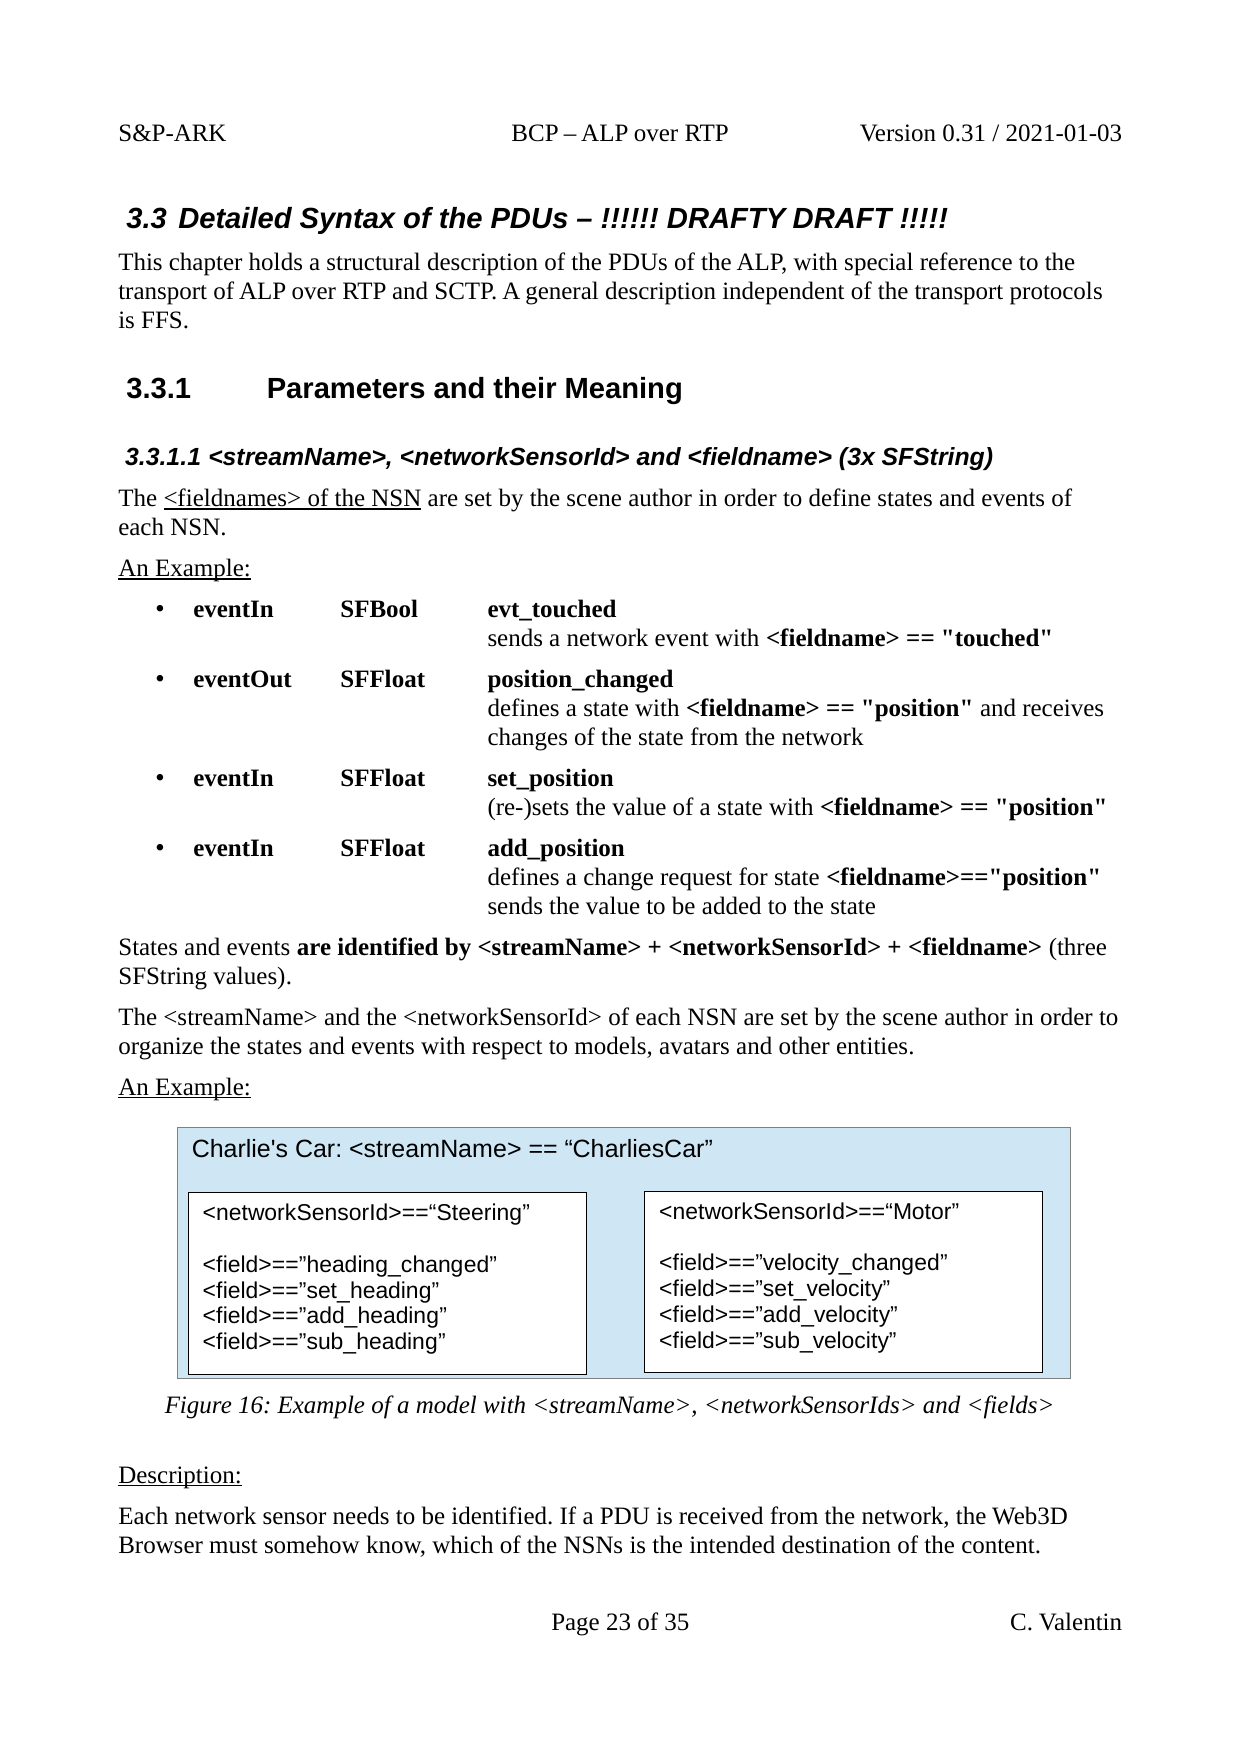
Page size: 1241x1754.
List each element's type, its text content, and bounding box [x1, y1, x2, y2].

list eventOut SFFloat position_changed defines a state with <fieldname> == "position" and receives changes of the state from the network [156, 664, 1122, 751]
text States and events are identified by <streamName> + <networkSensorId> + <fieldname> (three SFString values). [118, 932, 1122, 989]
list eventIn SFFloat add_position defines a change request for state <fieldname>=="position" sends the value to be added to the state [156, 833, 1122, 919]
text An Example: [118, 1072, 1122, 1101]
text Figure 16: Example of a model with <streamName>, <networkSensorIds> and <fields> [164, 1135, 1076, 1418]
text Description: [118, 1460, 1122, 1488]
subtitle <streamName>, <networkSensorId> and <fieldname> (3x SFString) [118, 442, 1122, 471]
list eventIn SFBool evt_touched sends a network event with <fieldname> == "touched" [156, 594, 1122, 652]
text The <fieldnames> of the NSN are set by the scene author in order to define states and events of each NSN. [118, 483, 1122, 541]
subtitle Detailed Syntax of the PDUs – !!!!!! DRAFTY DRAFT !!!!! [118, 201, 1122, 235]
subtitle Parameters and their Meaning [118, 371, 1122, 405]
text The <streamName> and the <networkSensorId> of each NSN are set by the scene author in order to organize the states and events with respect to models, avatars and other entities. [118, 1002, 1122, 1059]
list eventIn SFFloat set_position (re-)sets the value of a state with <fieldname> == "position" [156, 763, 1122, 821]
text An Example: [118, 553, 1122, 582]
text This chapter holds a structural description of the PDUs of the ALP, with special reference to the transport of ALP over RTP and SCTP. A general description independent of the transport protocols is FFS. [118, 247, 1122, 334]
text Each network sensor needs to be identified. If a PDU is received from the network, the Web3D Browser must somehow know, which of the NSNs is the intended destination of the content. [118, 1501, 1122, 1558]
